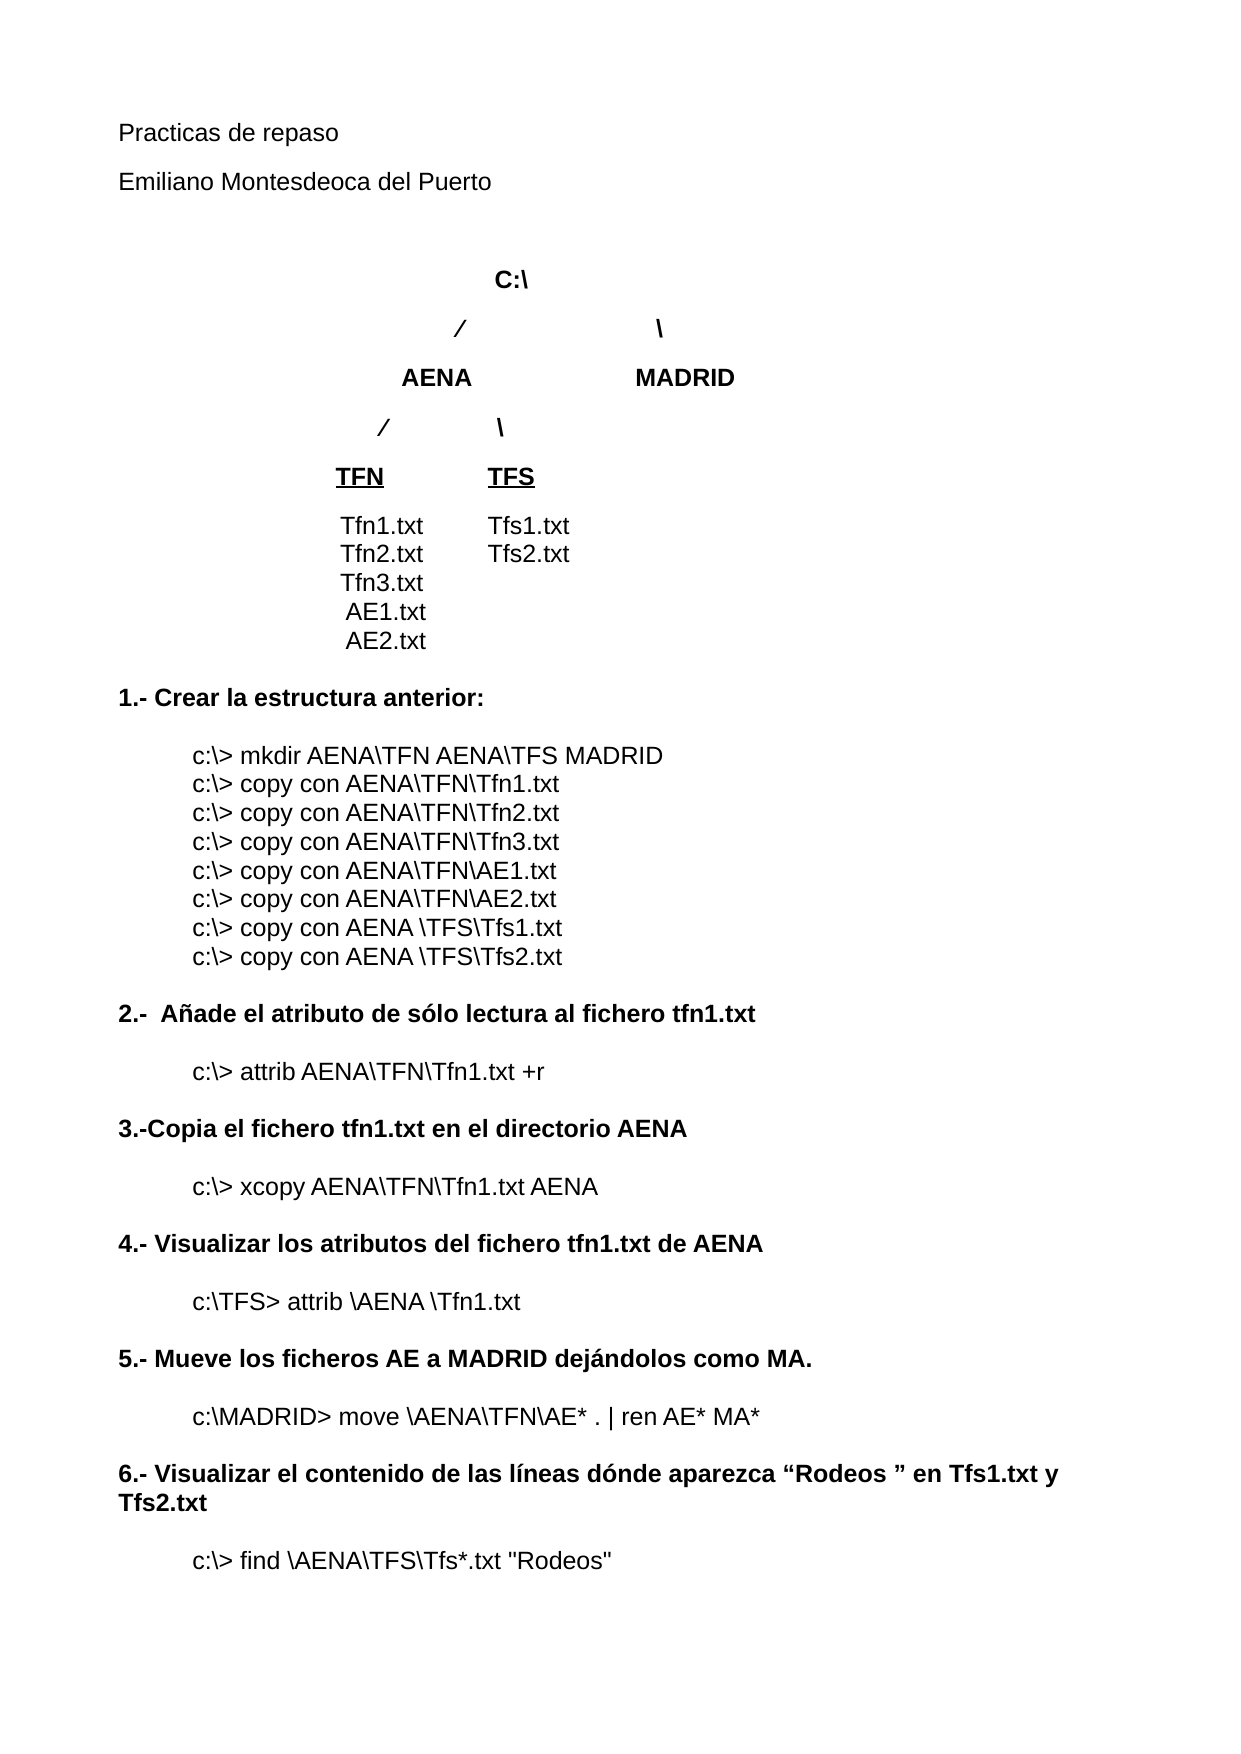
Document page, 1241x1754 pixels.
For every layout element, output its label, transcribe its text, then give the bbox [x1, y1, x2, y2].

text AE1.txt [118, 597, 1122, 626]
text TFN TFS [118, 462, 1122, 490]
text c:\> attrib AENA\TFN\Tfn1.txt +r [118, 1057, 1122, 1086]
text Tfn3.txt [118, 568, 1122, 597]
text c:\> copy con AENA\TFN\Tfn2.txt [118, 798, 1122, 827]
text Emiliano Montesdeoca del Puerto [118, 167, 1122, 196]
text c:\TFS> attrib \AENA \Tfn1.txt [118, 1287, 1122, 1316]
text AENA MADRID [118, 363, 1122, 392]
text c:\> find \AENA\TFS\Tfs*.txt "Rodeos" [118, 1546, 1122, 1574]
text 2.- Añade el atributo de sólo lectura al fichero tfn1.txt [118, 999, 1122, 1028]
text c:\> copy con AENA\TFN\Tfn1.txt [118, 769, 1122, 798]
text c:\> copy con AENA\TFN\Tfn3.txt [118, 827, 1122, 856]
text c:\MADRID> move \AENA\TFN\AE* . | ren AE* MA* [118, 1402, 1122, 1431]
text Tfn2.txt Tfs2.txt [118, 539, 1122, 568]
text c:\> xcopy AENA\TFN\Tfn1.txt AENA [118, 1172, 1122, 1201]
text AE2.txt [118, 626, 1122, 654]
text 4.- Visualizar los atributos del fichero tfn1.txt de AENA [118, 1229, 1122, 1258]
text C:\ [118, 265, 1122, 294]
text 1.- Crear la estructura anterior: [118, 683, 1122, 712]
text 6.- Visualizar el contenido de las líneas dónde aparezca “Rodeos ” en Tfs1.txt y Tfs2.txt [118, 1459, 1122, 1517]
text c:\> mkdir AENA\TFN AENA\TFS MADRID [118, 741, 1122, 769]
text ∕ \ [118, 314, 1122, 343]
text 3.-Copia el fichero tfn1.txt en el directorio AENA [118, 1114, 1122, 1143]
text c:\> copy con AENA\TFN\AE2.txt [118, 884, 1122, 913]
text ∕ \ [118, 412, 1122, 441]
text 5.- Mueve los ficheros AE a MADRID dejándolos como MA. [118, 1344, 1122, 1373]
text Tfn1.txt Tfs1.txt [118, 511, 1122, 539]
text c:\> copy con AENA \TFS\Tfs1.txt [118, 913, 1122, 942]
text Practicas de repaso [118, 118, 1122, 147]
text c:\> copy con AENA \TFS\Tfs2.txt [118, 942, 1122, 971]
text c:\> copy con AENA\TFN\AE1.txt [118, 856, 1122, 884]
